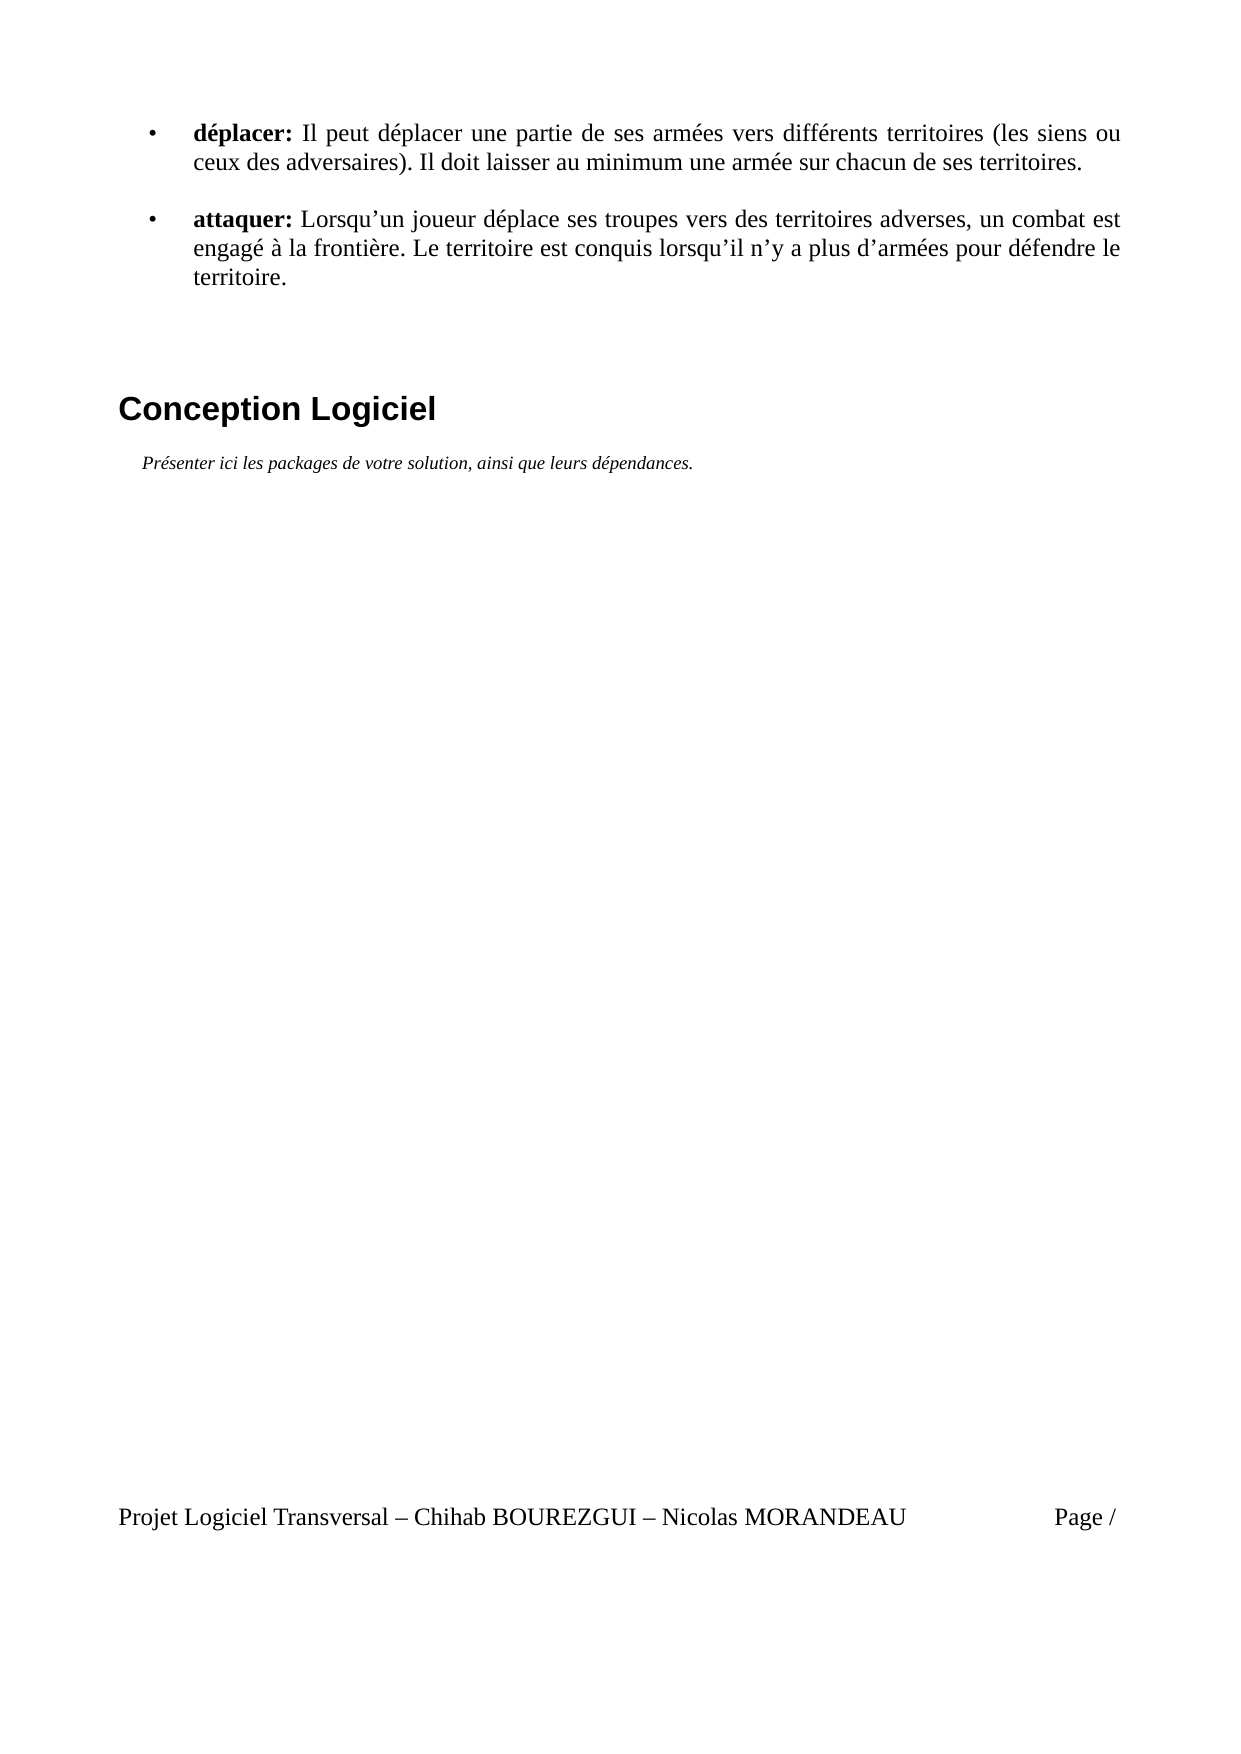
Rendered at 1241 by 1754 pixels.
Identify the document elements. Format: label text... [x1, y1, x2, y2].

list attaquer: Lorsqu’un joueur déplace ses troupes vers des territoires adverses, un combat est engagé à la frontière. Le territoire est conquis lorsqu’il n’y a plus d’armées pour défendre le territoire. [148, 204, 1122, 291]
list déplacer: Il peut déplacer une partie de ses armées vers différents territoires (les siens ou ceux des adversaires). Il doit laisser au minimum une armée sur chacun de ses territoires. [148, 118, 1122, 176]
text Conception Logiciel [118, 389, 1122, 428]
text Présenter ici les packages de votre solution, ainsi que leurs dépendances. [142, 452, 1122, 473]
